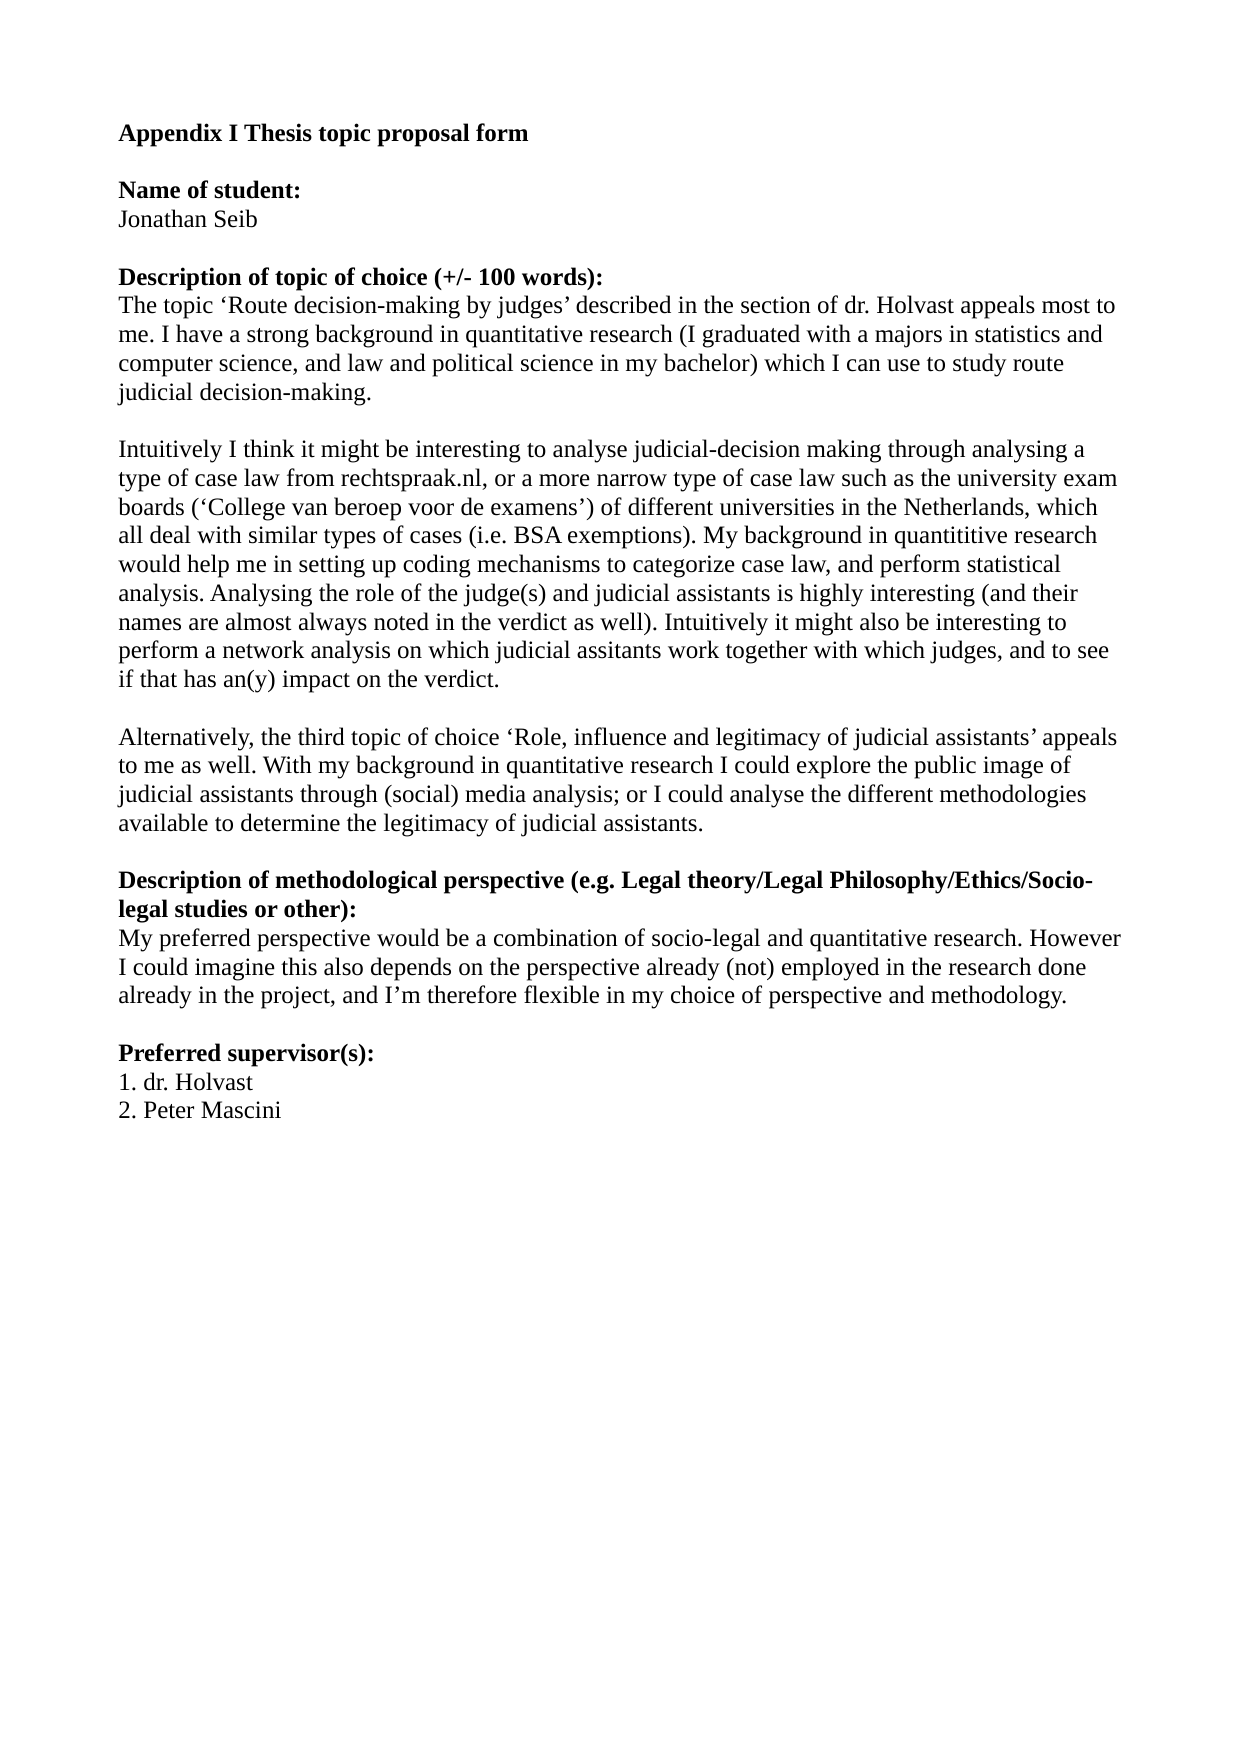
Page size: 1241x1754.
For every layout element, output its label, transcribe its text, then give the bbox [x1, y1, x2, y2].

text My preferred perspective would be a combination of socio-legal and quantitative research. However I could imagine this also depends on the perspective already (not) employed in the research done already in the project, and I’m therefore flexible in my choice of perspective and methodology. [118, 923, 1122, 1009]
text Jonathan Seib [118, 204, 1122, 233]
text Description of methodological perspective (e.g. Legal theory/Legal Philosophy/Ethics/Socio-legal studies or other): [118, 866, 1122, 923]
text The topic ‘Route decision-making by judges’ described in the section of dr. Holvast appeals most to me. I have a strong background in quantitative research (I graduated with a majors in statistics and computer science, and law and political science in my bachelor) which I can use to study route judicial decision-making. [118, 291, 1122, 406]
text 2. Peter Mascini [118, 1096, 1122, 1124]
text Preferred supervisor(s): [118, 1038, 1122, 1067]
text Alternatively, the third topic of choice ‘Role, influence and legitimacy of judicial assistants’ appeals to me as well. With my background in quantitative research I could explore the public image of judicial assistants through (social) media analysis; or I could analyse the different methodologies available to determine the legitimacy of judicial assistants. [118, 722, 1122, 837]
text Intuitively I think it might be interesting to analyse judicial-decision making through analysing a type of case law from rechtspraak.nl, or a more narrow type of case law such as the university exam boards (‘College van beroep voor de examens’) of different universities in the Netherlands, which all deal with similar types of cases (i.e. BSA exemptions). My background in quantititive research would help me in setting up coding mechanisms to categorize case law, and perform statistical analysis. Analysing the role of the judge(s) and judicial assistants is highly interesting (and their names are almost always noted in the verdict as well). Intuitively it might also be interesting to perform a network analysis on which judicial assitants work together with which judges, and to see if that has an(y) impact on the verdict. [118, 434, 1122, 693]
text Appendix I Thesis topic proposal form [118, 118, 1122, 147]
text Description of topic of choice (+/- 100 words): [118, 262, 1122, 291]
text 1. dr. Holvast [118, 1067, 1122, 1096]
text Name of student: [118, 176, 1122, 204]
